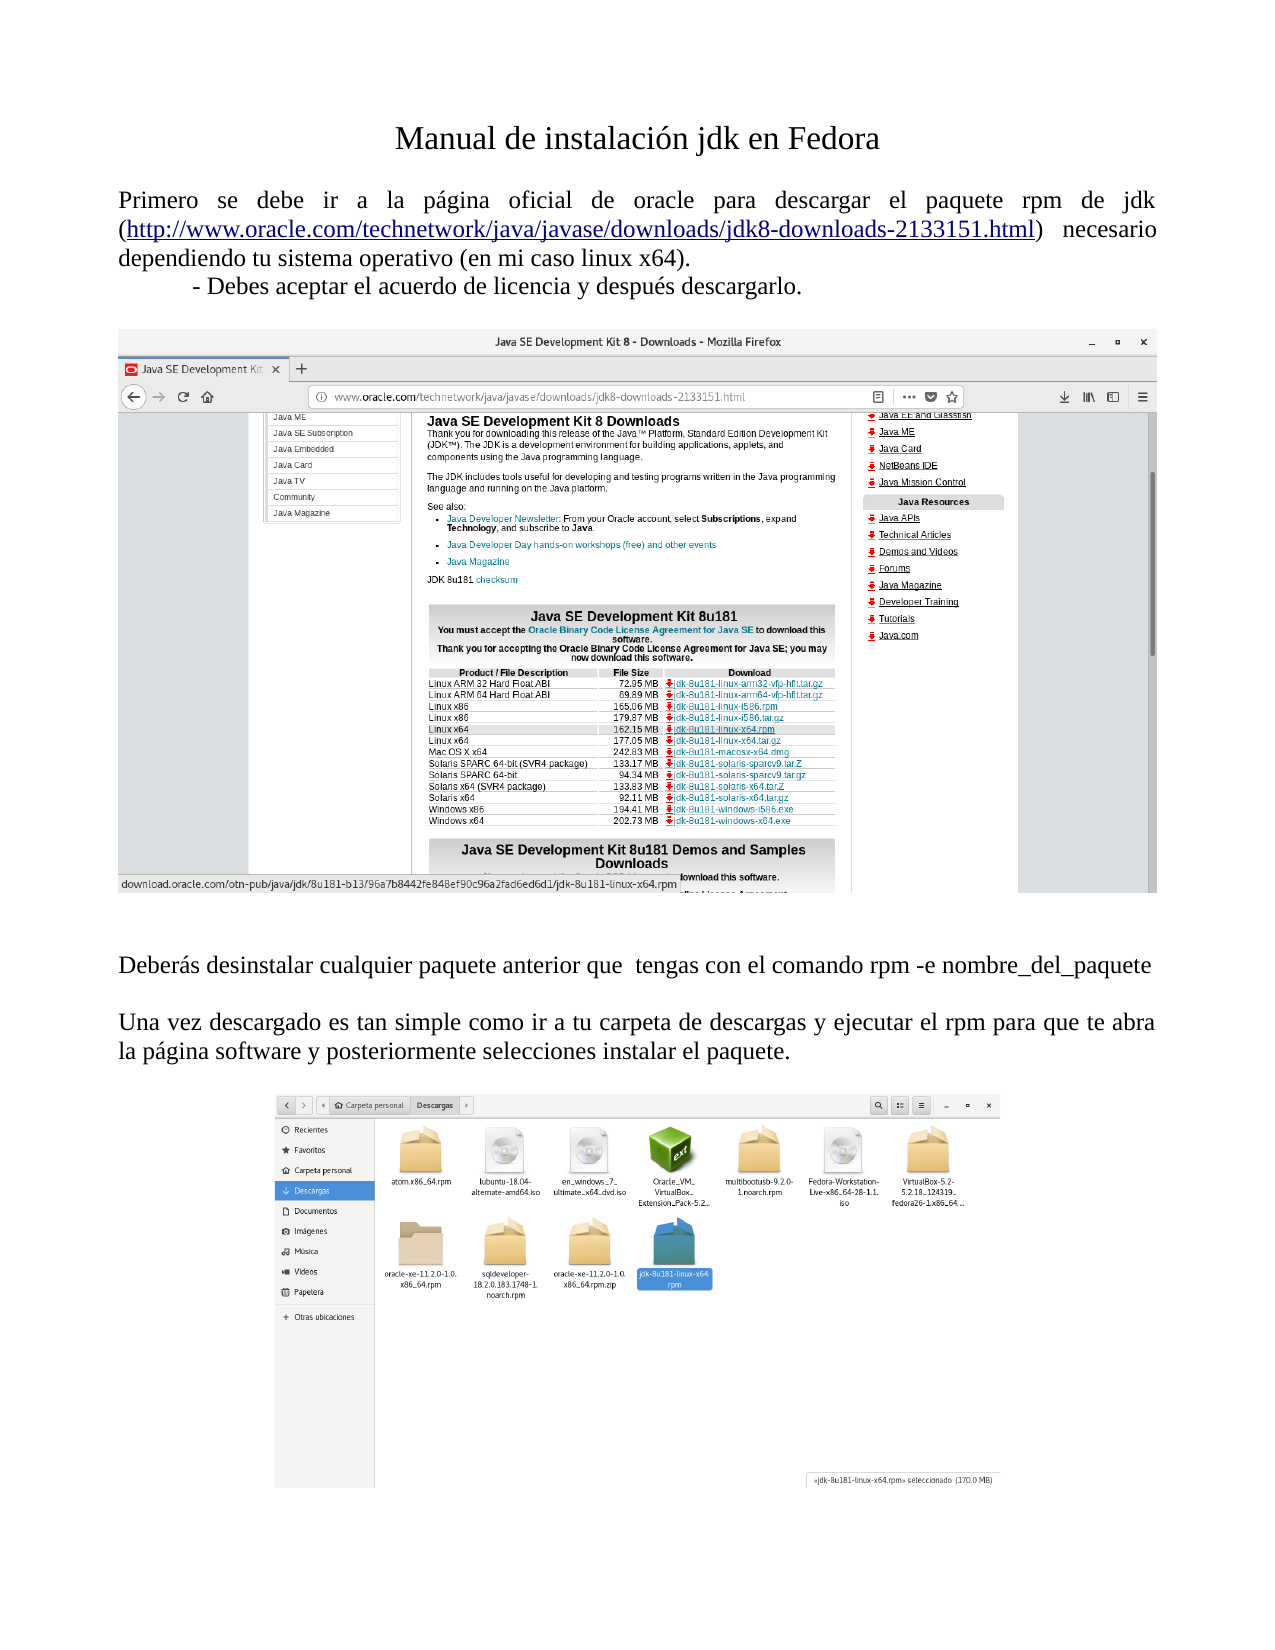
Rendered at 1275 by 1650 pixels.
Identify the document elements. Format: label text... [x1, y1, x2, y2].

text Deberás desinstalar cualquier paquete anterior que tengas con el comando rpm -e nombre_del_paquete [118, 950, 1157, 979]
picture [118, 328, 1157, 893]
text Una vez descargado es tan simple como ir a tu carpeta de descargas y ejecutar el rpm para que te abra la página software y posteriormente selecciones instalar el paquete. [118, 1007, 1157, 1065]
text Manual de instalación jdk en Fedora [118, 118, 1157, 156]
text - Debes aceptar el acuerdo de licencia y después descargarlo. [118, 271, 1157, 300]
text Primero se debe ir a la página oficial de oracle para descargar el paquete rpm de jdk (http://www.oracle.com/technetwork/java/javase/downloads/jdk8-downloads-2133151.html) necesario dependiendo tu sistema operativo (en mi caso linux x64). [118, 185, 1157, 271]
picture [274, 1093, 1001, 1488]
